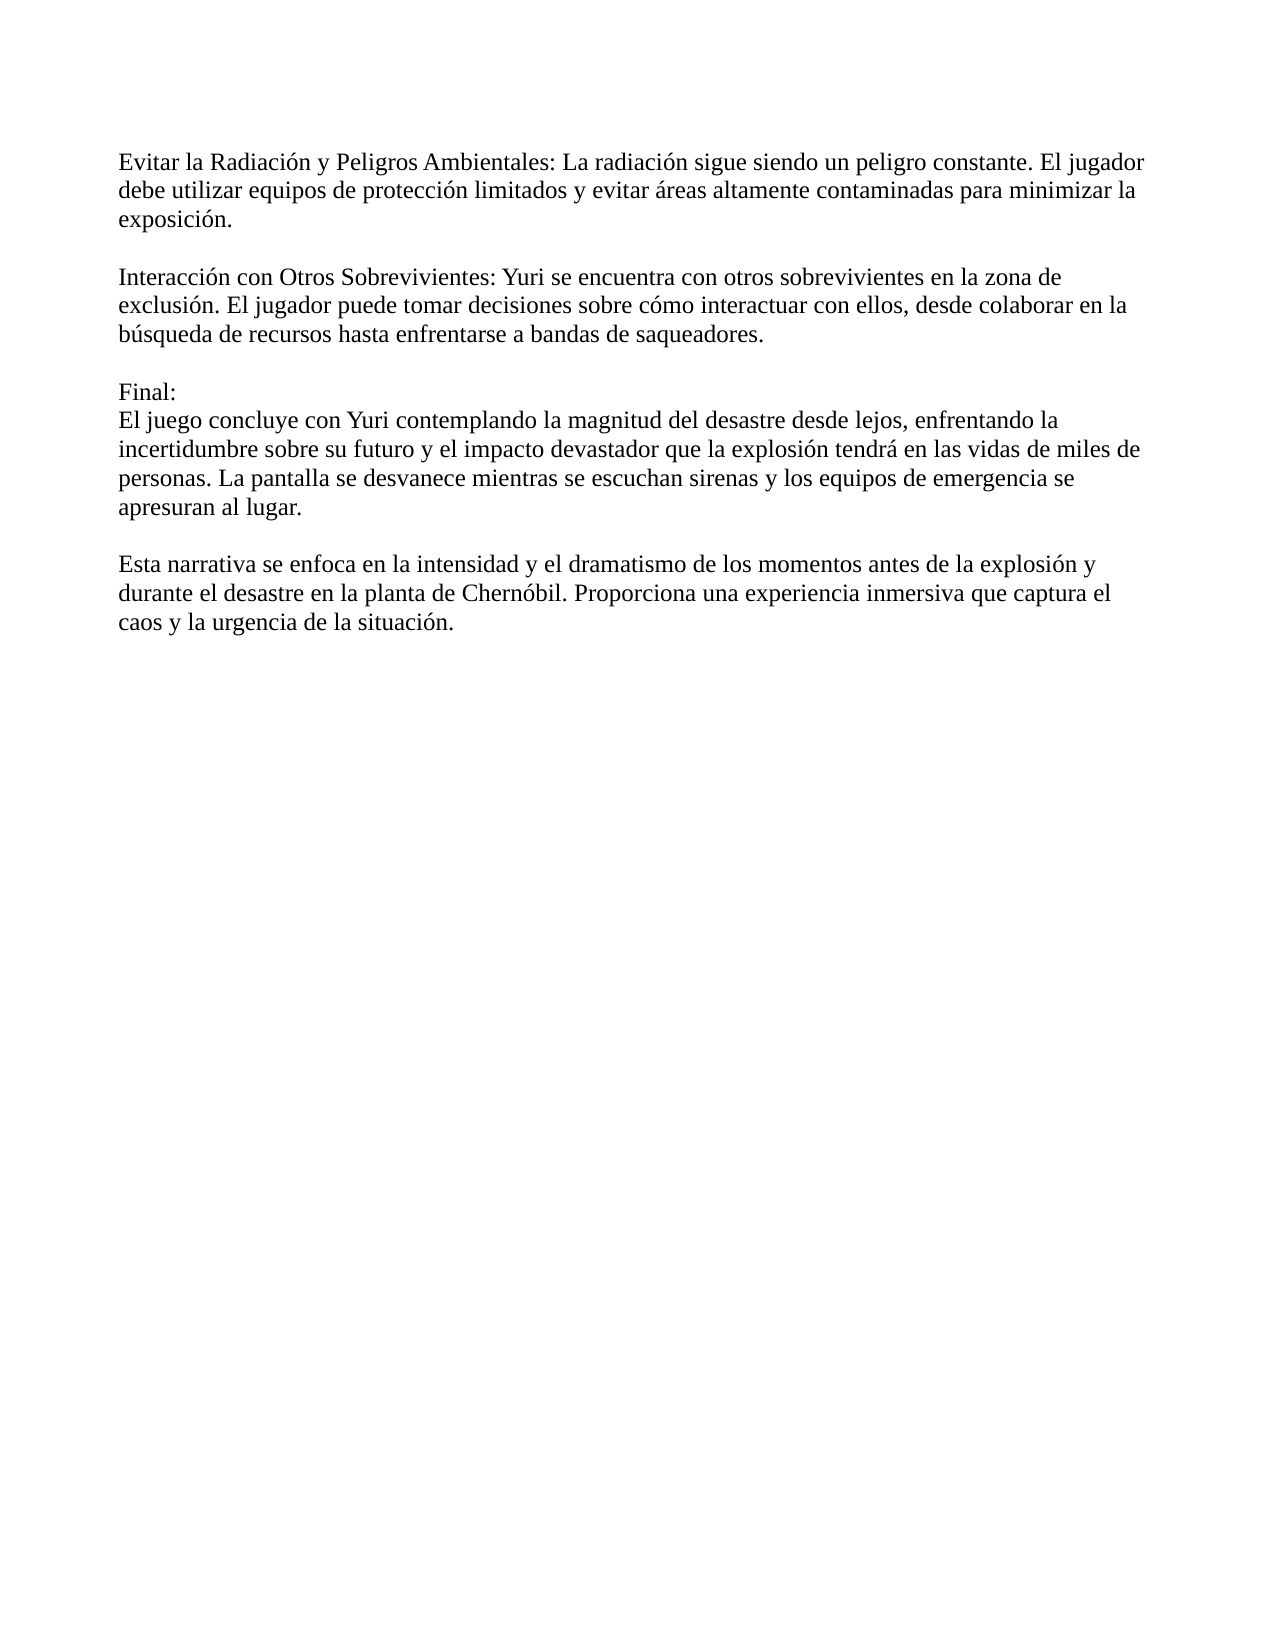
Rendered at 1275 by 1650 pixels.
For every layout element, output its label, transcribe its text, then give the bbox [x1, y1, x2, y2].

text Esta narrativa se enfoca en la intensidad y el dramatismo de los momentos antes de la explosión y durante el desastre en la planta de Chernóbil. Proporciona una experiencia inmersiva que captura el caos y la urgencia de la situación. [118, 549, 1157, 636]
text Evitar la Radiación y Peligros Ambientales: La radiación sigue siendo un peligro constante. El jugador debe utilizar equipos de protección limitados y evitar áreas altamente contaminadas para minimizar la exposición. [118, 147, 1157, 233]
text Interacción con Otros Sobrevivientes: Yuri se encuentra con otros sobrevivientes en la zona de exclusión. El jugador puede tomar decisiones sobre cómo interactuar con ellos, desde colaborar en la búsqueda de recursos hasta enfrentarse a bandas de saqueadores. [118, 262, 1157, 348]
text Final: [118, 377, 1157, 406]
text El juego concluye con Yuri contemplando la magnitud del desastre desde lejos, enfrentando la incertidumbre sobre su futuro y el impacto devastador que la explosión tendrá en las vidas de miles de personas. La pantalla se desvanece mientras se escuchan sirenas y los equipos de emergencia se apresuran al lugar. [118, 406, 1157, 521]
